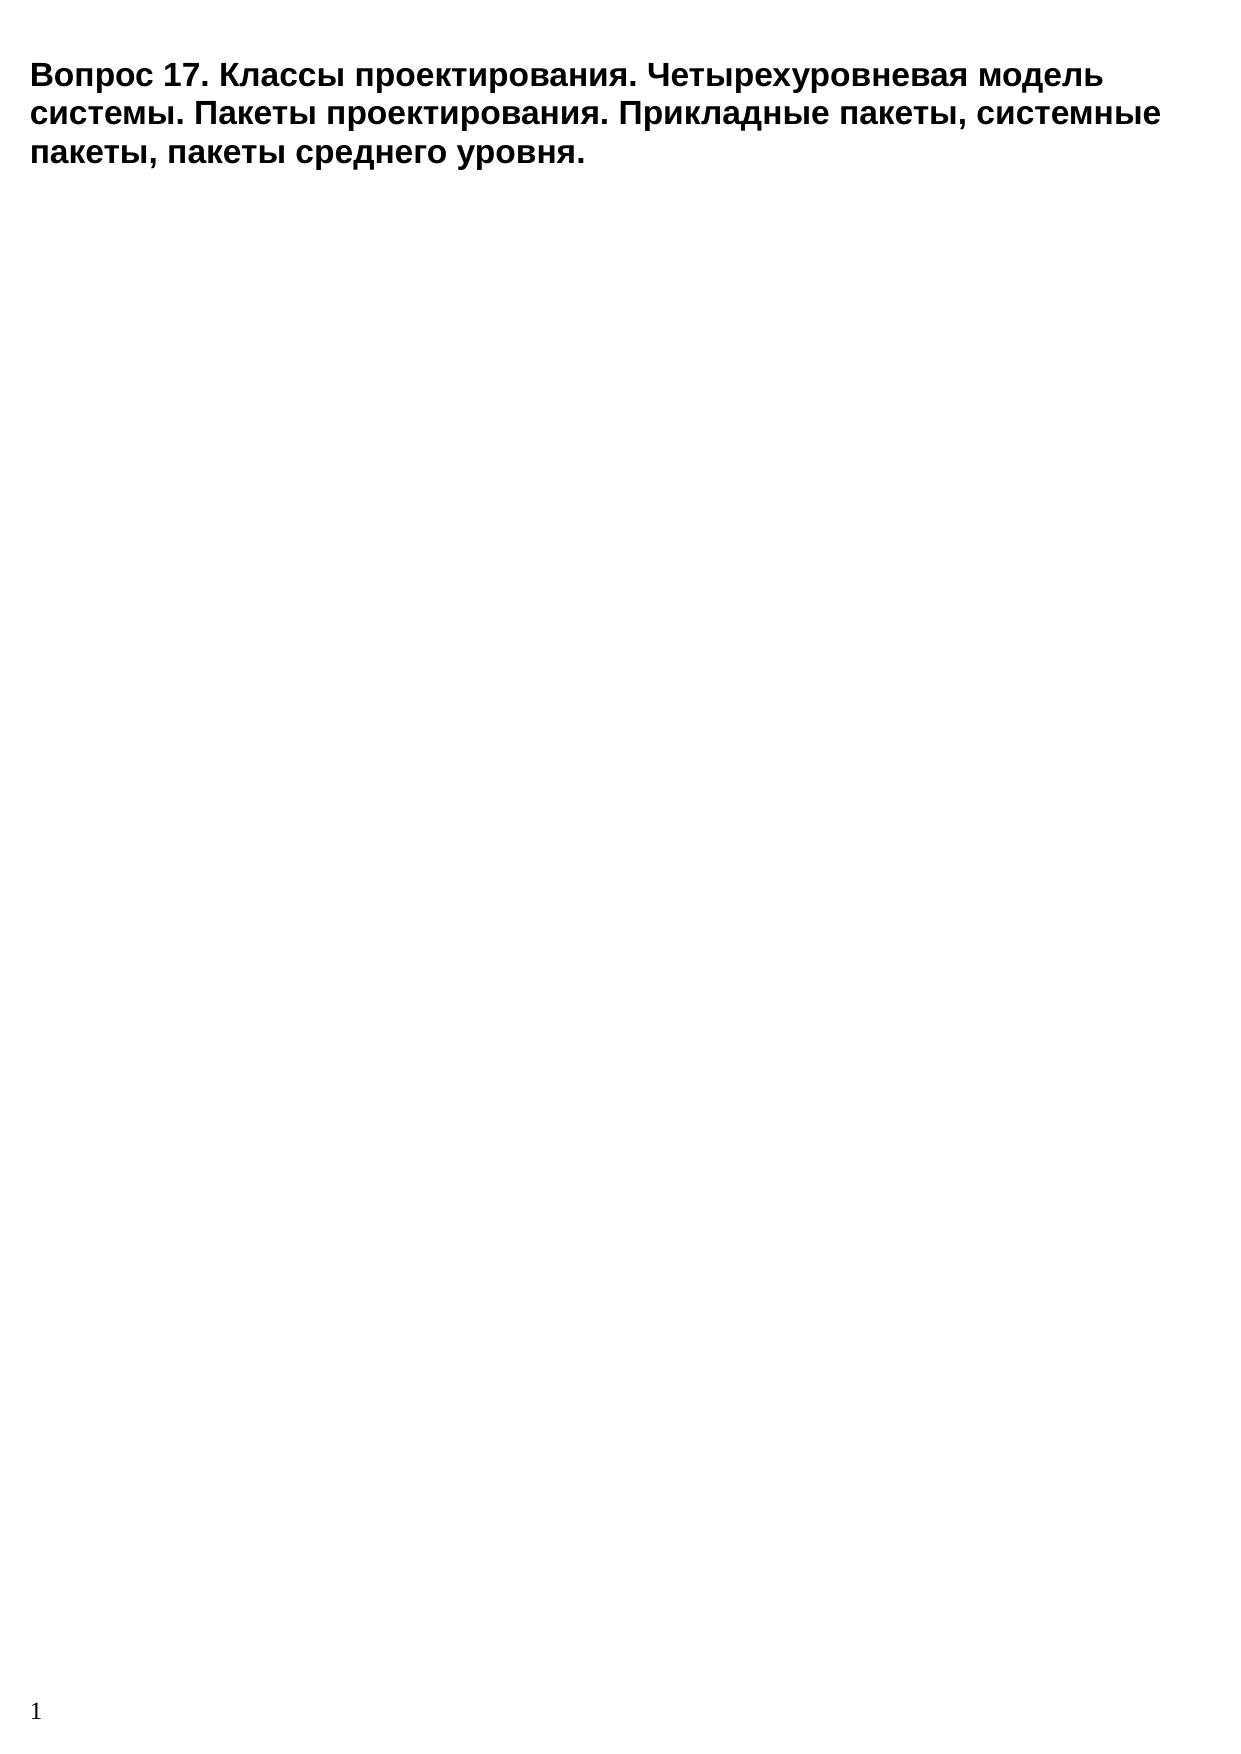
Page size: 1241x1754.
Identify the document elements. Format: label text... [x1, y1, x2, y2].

subtitle Вопрос 17. Классы проектирования. Четырехуровневая модель системы. Пакеты проектирования. Прикладные пакеты, системные пакеты, пакеты среднего уровня. [29, 54, 1211, 170]
